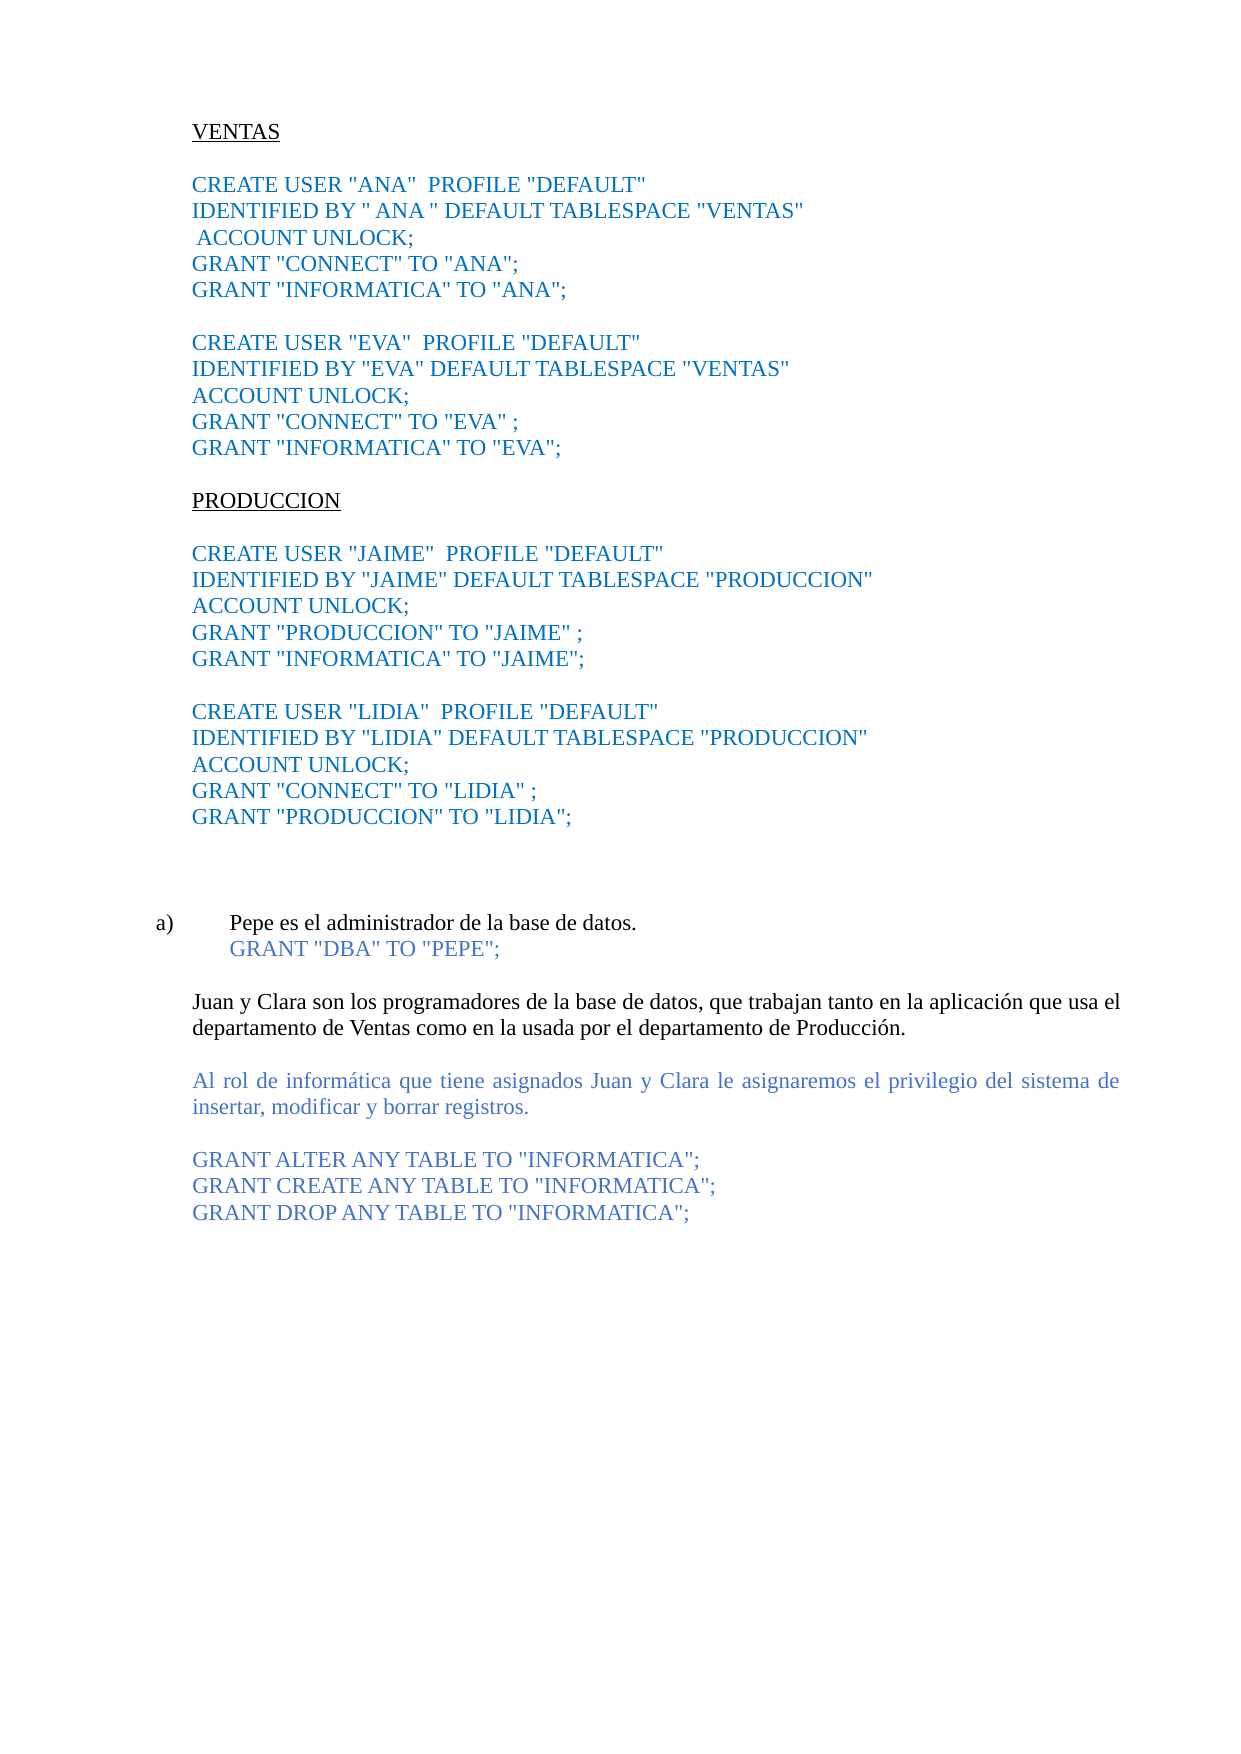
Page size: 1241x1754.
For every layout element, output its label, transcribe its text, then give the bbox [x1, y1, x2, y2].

text ACCOUNT UNLOCK; [192, 751, 1122, 777]
text GRANT "CONNECT" TO "EVA" ; [192, 408, 1122, 434]
text Al rol de informática que tiene asignados Juan y Clara le asignaremos el privilegio del sistema de insertar, modificar y borrar registros. [192, 1067, 1122, 1119]
text ACCOUNT UNLOCK; [192, 223, 1122, 250]
text GRANT "CONNECT" TO "ANA"; [192, 250, 1122, 276]
text IDENTIFIED BY "JAIME" DEFAULT TABLESPACE "PRODUCCION" [192, 566, 1122, 592]
text ACCOUNT UNLOCK; [192, 382, 1122, 408]
text GRANT CREATE ANY TABLE TO "INFORMATICA"; [192, 1172, 1122, 1199]
text IDENTIFIED BY "EVA" DEFAULT TABLESPACE "VENTAS" [192, 355, 1122, 382]
text CREATE USER "ANA" PROFILE "DEFAULT" [192, 171, 1122, 197]
text GRANT "INFORMATICA" TO "EVA"; [192, 434, 1122, 461]
text PRODUCCION [192, 487, 1122, 513]
text IDENTIFIED BY "LIDIA" DEFAULT TABLESPACE "PRODUCCION" [192, 724, 1122, 751]
text GRANT "DBA" TO "PEPE"; [229, 935, 1122, 961]
text GRANT ALTER ANY TABLE TO "INFORMATICA"; [192, 1146, 1122, 1172]
text CREATE USER "LIDIA" PROFILE "DEFAULT" [192, 698, 1122, 724]
text VENTAS [192, 118, 1122, 144]
text GRANT "INFORMATICA" TO "ANA"; [192, 276, 1122, 303]
text GRANT "PRODUCCION" TO "JAIME" ; [192, 619, 1122, 645]
text Juan y Clara son los programadores de la base de datos, que trabajan tanto en la aplicación que usa el departamento de Ventas como en la usada por el departamento de Producción. [192, 988, 1122, 1041]
text IDENTIFIED BY " ANA " DEFAULT TABLESPACE "VENTAS" [192, 197, 1122, 223]
text ACCOUNT UNLOCK; [192, 592, 1122, 619]
text GRANT DROP ANY TABLE TO "INFORMATICA"; [192, 1199, 1122, 1225]
text CREATE USER "JAIME" PROFILE "DEFAULT" [192, 540, 1122, 566]
text GRANT "INFORMATICA" TO "JAIME"; [192, 645, 1122, 672]
text GRANT "CONNECT" TO "LIDIA" ; [192, 777, 1122, 803]
list Pepe es el administrador de la base de datos. [156, 909, 1122, 935]
text GRANT "PRODUCCION" TO "LIDIA"; [192, 803, 1122, 830]
text CREATE USER "EVA" PROFILE "DEFAULT" [192, 329, 1122, 355]
